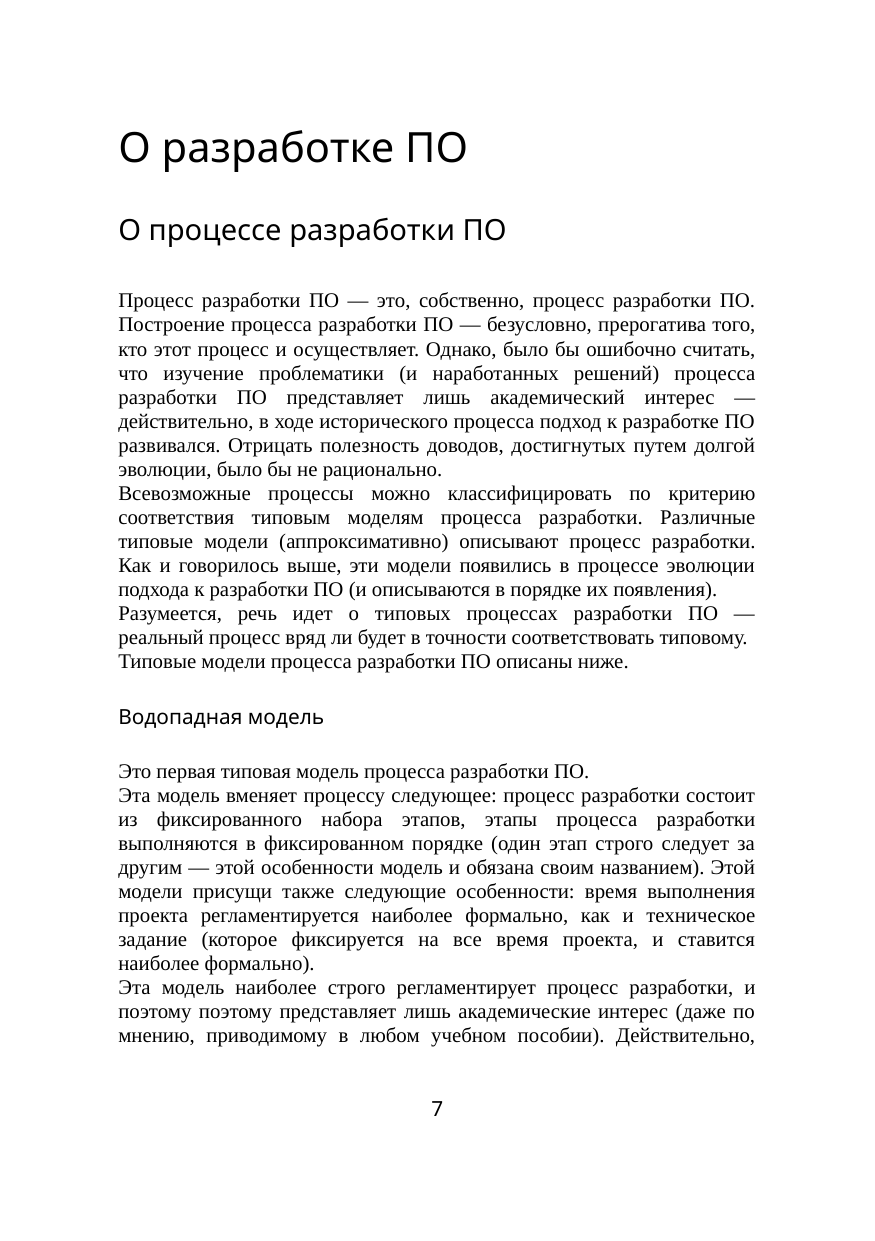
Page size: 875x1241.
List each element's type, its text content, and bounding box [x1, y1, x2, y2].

text О разработке ПО [118, 118, 756, 175]
text Всевозможные процессы можно классифицировать по критерию соответствия типовым моделям процесса разработки. Различные типовые модели (аппроксимативно) описывают процесс разработки. Как и говорилось выше, эти модели появились в процессе эволюции подхода к разработки ПО (и описываются в порядке их появления). [118, 481, 756, 601]
text Процесс разработки ПО — это, собственно, процесс разработки ПО. Построение процесса разработки ПО — безусловно, прерогатива того, кто этот процесс и осуществляет. Однако, было бы ошибочно считать, что изучение проблематики (и наработанных решений) процесса разработки ПО представляет лишь академический интерес — действительно, в ходе исторического процесса подход к разработке ПО развивался. Отрицать полезность доводов, достигнутых путем долгой эволюции, было бы не рационально. [118, 288, 756, 481]
text Водопадная модель [118, 702, 756, 730]
text Типовые модели процесса разработки ПО описаны ниже. [118, 649, 756, 673]
text Эта модель наиболее строго регламентирует процесс разработки, и поэтому поэтому представляет лишь академические интерес (даже по мнению, приводимому в любом учебном пособии). Действительно, [118, 975, 756, 1047]
text Это первая типовая модель процесса разработки ПО. [118, 759, 756, 783]
text О процессе разработки ПО [118, 209, 756, 249]
text Эта модель вменяет процессу следующее: процесс разработки состоит из фиксированного набора этапов, этапы процесса разработки выполняются в фиксированном порядке (один этап строго следует за другим — этой особенности модель и обязана своим названием). Этой модели присущи также следующие особенности: время выполнения проекта регламентируется наиболее формально, как и техническое задание (которое фиксируется на все время проекта, и ставится наиболее формально). [118, 783, 756, 975]
text Разумеется, речь идет о типовых процессах разработки ПО — реальный процесс вряд ли будет в точности соответствовать типовому. [118, 601, 756, 649]
